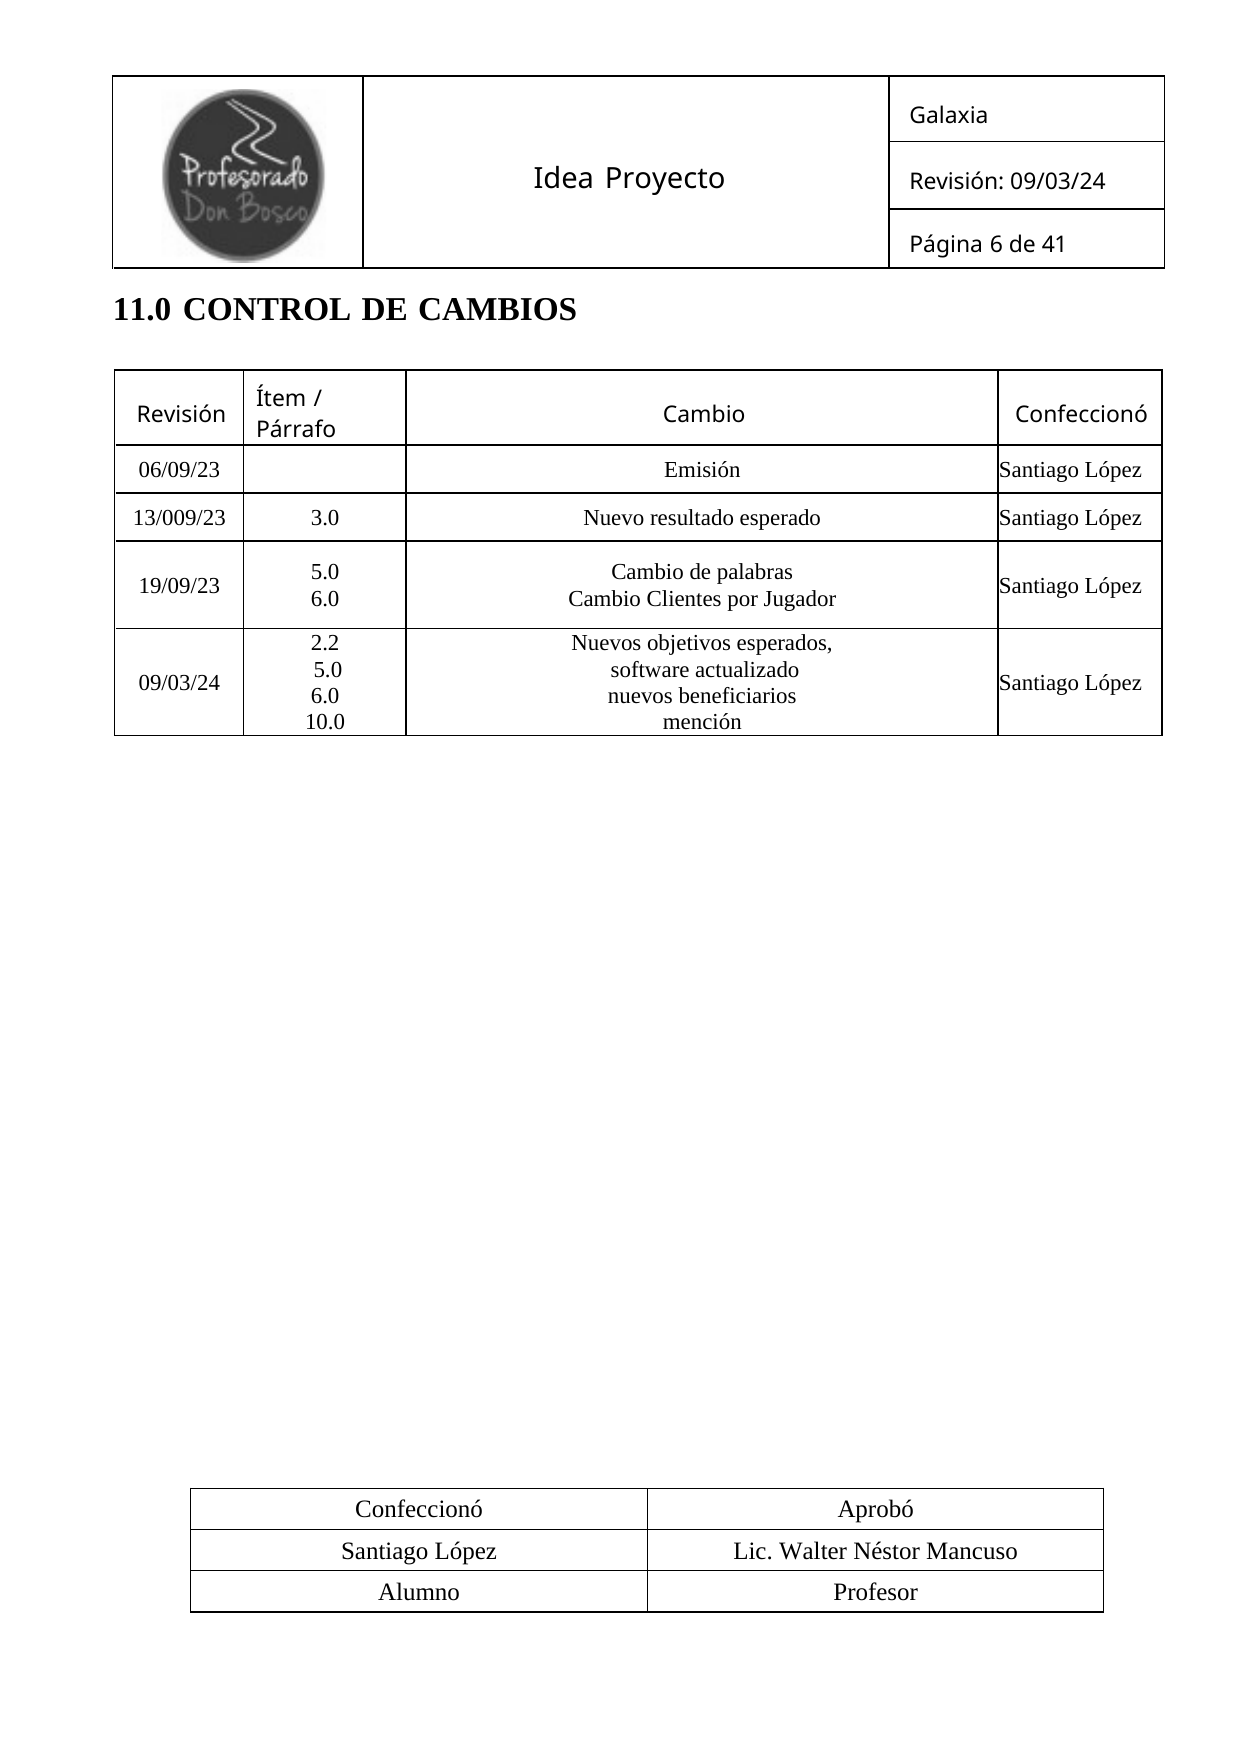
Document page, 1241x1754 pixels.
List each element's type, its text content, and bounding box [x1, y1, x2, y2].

table_header Confeccionó [999, 371, 1161, 444]
table_cell 2.2 5.0 6.0 10.0 [244, 629, 405, 735]
table_cell 09/03/24 [115, 629, 243, 735]
table_cell 3.0 [244, 494, 405, 540]
table_cell Nuevo resultado esperado [407, 494, 997, 540]
subtitle 11.0 CONTROL DE CAMBIOS [113, 289, 1192, 328]
table_cell Santiago López [999, 446, 1161, 492]
table_cell 19/09/23 [115, 541, 243, 628]
table_cell 06/09/23 [115, 445, 243, 492]
table_header Cambio [407, 371, 997, 444]
table_cell Santiago López [999, 542, 1161, 628]
table_cell Santiago López [999, 629, 1161, 735]
table_cell Nuevos objetivos esperados, software actualizado nuevos beneficiarios mención [407, 629, 997, 735]
table_cell 5.0 6.0 [244, 542, 405, 628]
table_cell [244, 446, 405, 492]
table_header Revisión [115, 371, 243, 444]
table_cell Cambio de palabras Cambio Clientes por Jugador [407, 542, 997, 628]
table_cell 13/009/23 [115, 493, 243, 540]
table_header Ítem / Párrafo [244, 371, 405, 444]
table_cell Emisión [407, 446, 997, 492]
table_cell Santiago López [999, 494, 1161, 540]
